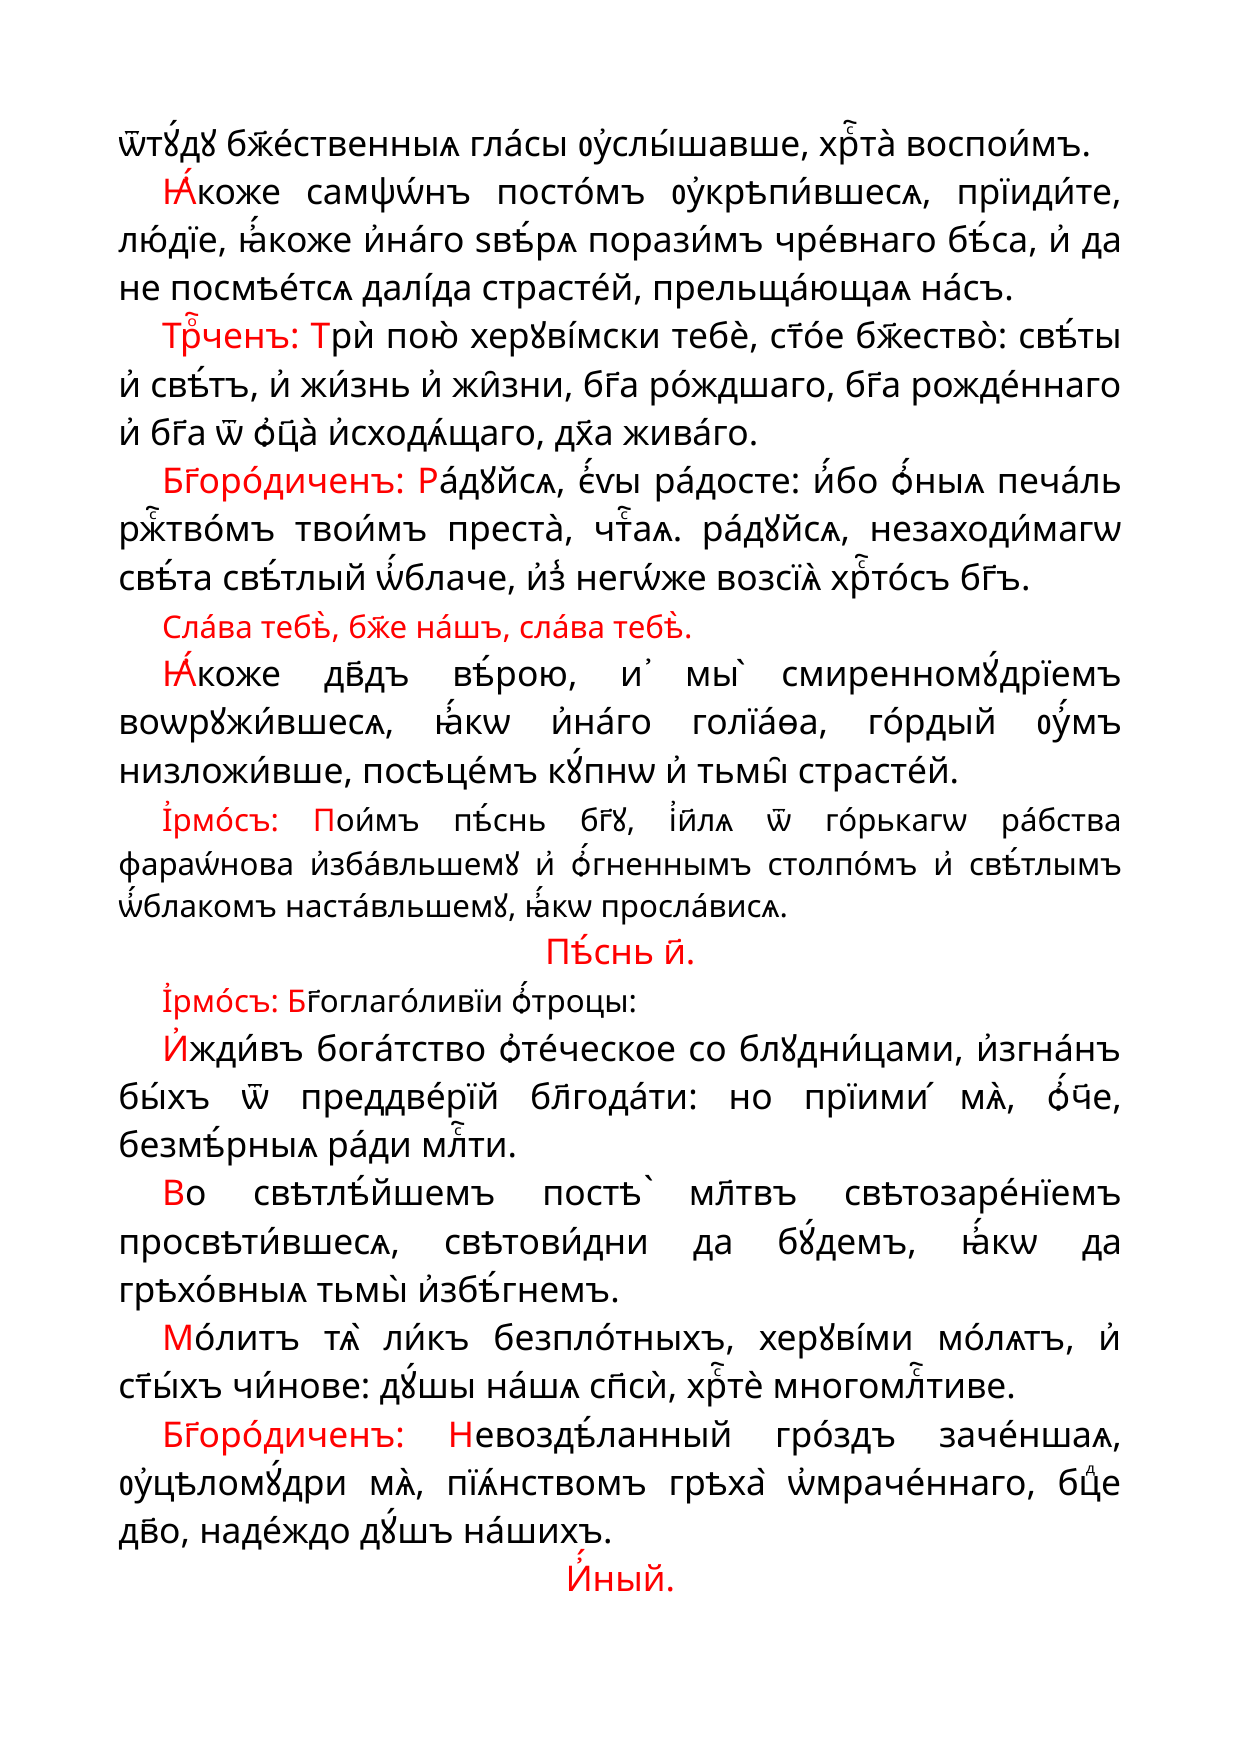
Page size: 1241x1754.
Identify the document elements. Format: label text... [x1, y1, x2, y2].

text Мо́литъ тѧ̀ ли́къ безпло́тныхъ, херꙋві́ми мо́лѧтъ, и҆ ст҃ы́хъ чи́нове: дꙋ́шы на́шѧ сп҃сѝ, хрⷭ҇тѐ многомлⷭ҇тиве. [118, 1313, 1122, 1409]
text Трⷪ҇ченъ: Трѝ пою̀ херꙋві́мски тебѐ, ст҃о́е бж҃ество̀: свѣ́ты и҆ свѣ́тъ, и҆ жи́знь и҆ жи̑зни, бг҃а ро́ждшаго, бг҃а рожде́ннаго и҆ бг҃а ѿ ѻ҆ц҃а̀ и҆сходѧ́щаго, дх҃а жива́го. [118, 311, 1122, 456]
text Сла́ва тебѣ̀, бж҃е на́шъ, сла́ва тебѣ̀. [118, 600, 1122, 649]
text Ꙗ҆́коже дв҃дъ вѣ́рою, и҆ мы̀ смиренномꙋ́дрїемъ воѡрꙋжи́вшесѧ, ꙗ҆́кѡ и҆на́го голїа́ѳа, го́рдый ᲂу҆́мъ низложи́вше, посѣце́мъ кꙋ́пнѡ и҆ тьмы̑ страсте́й. [118, 649, 1122, 793]
text І҆рмо́съ: Пои́мъ пѣ́снь бг҃ꙋ, і҆и҃лѧ ѿ го́рькагѡ ра́бства фараѡ́нова и҆зба́вльшемꙋ и҆ ѻ҆́гненнымъ столпо́мъ и҆ свѣ́тлымъ ѡ҆́блакомъ наста́вльшемꙋ, ꙗ҆́кѡ просла́висѧ. [118, 793, 1122, 927]
text Ꙗ҆́коже самѱѡ́нъ посто́мъ ᲂу҆крѣпи́вшесѧ, прїиди́те, лю́дїе, ꙗ҆́коже и҆на́го ѕвѣ́рѧ порази́мъ чре́внаго бѣ́са, и҆ да не посмѣе́тсѧ далі́да страсте́й, прельща́ющаѧ на́съ. [118, 166, 1122, 311]
text ѿтꙋ́дꙋ бж҃е́ственныѧ гла́сы ᲂу҆слы́шавше, хрⷭ҇та̀ воспои́мъ. [118, 118, 1122, 166]
text И҆́ный. [118, 1554, 1122, 1602]
text Во свѣтлѣ́йшемъ постѣ̀ мл҃твъ свѣтозаре́нїемъ просвѣти́вшесѧ, свѣтови́дни да бꙋ́демъ, ꙗ҆́кѡ да грѣхо́вныѧ тьмы̀ и҆збѣ́гнемъ. [118, 1168, 1122, 1313]
text Бг҃оро́диченъ: Ра́дꙋйсѧ, є҆́ѵы ра́досте: и҆́бо ѻ҆́ныѧ печа́ль ржⷭ҇тво́мъ твои́мъ преста̀, чтⷭ҇аѧ. ра́дꙋйсѧ, незаходи́магѡ свѣ́та свѣ́тлый ѡ҆́блаче, и҆з̾ негѡ́же возсїѧ̀ хрⷭ҇то́съ бг҃ъ. [118, 456, 1122, 600]
text И҆жди́въ бога́тство ѻ҆те́ческое со блꙋдни́цами, и҆згна́нъ бы́хъ ѿ преддве́рїй бл҃года́ти: но прїими́ мѧ̀, ѻ҆́ч҃е, безмѣ́рныѧ ра́ди млⷭ҇ти. [118, 1023, 1122, 1168]
text Пѣ́снь и҃. [118, 927, 1122, 975]
text Бг҃оро́диченъ: Невоздѣ́ланный гро́здъ заче́ншаѧ, ᲂу҆цѣломꙋ́дри мѧ̀, пїѧ́нствомъ грѣха̀ ѡ҆мраче́ннаго, бцⷣе дв҃о, наде́ждо дꙋ́шъ на́шихъ. [118, 1409, 1122, 1554]
text І҆рмо́съ: Бг҃оглаго́ливїи ѻ҆́троцы: [118, 975, 1122, 1023]
